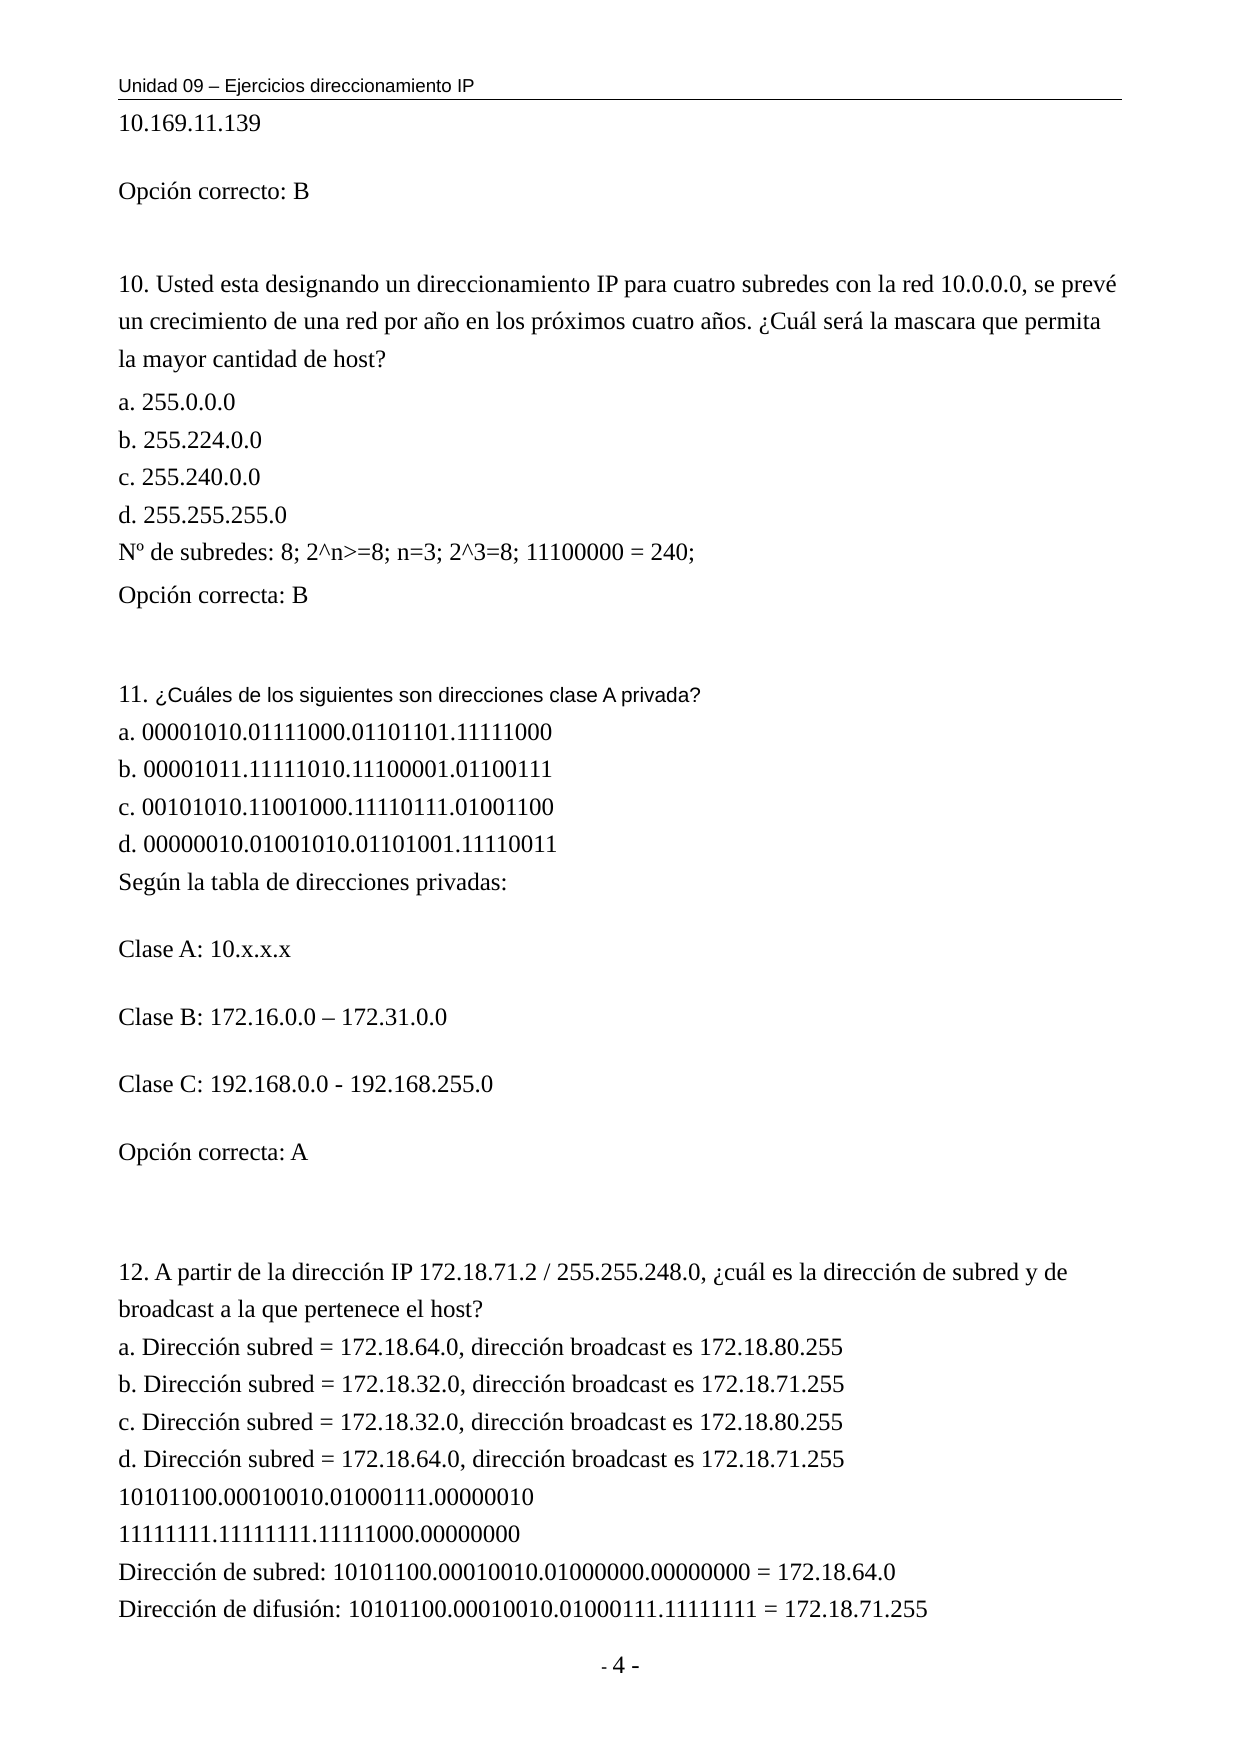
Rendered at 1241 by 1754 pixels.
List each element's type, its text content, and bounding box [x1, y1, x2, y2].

text 12. A partir de la dirección IP 172.18.71.2 / 255.255.248.0, ¿cuál es la dirección de subred y de broadcast a la que pertenece el host? [118, 1248, 1122, 1323]
text a. Dirección subred = 172.18.64.0, dirección broadcast es 172.18.80.255 b. Dirección subred = 172.18.32.0, dirección broadcast es 172.18.71.255 c. Dirección subred = 172.18.32.0, dirección broadcast es 172.18.80.255 d. Dirección subred = 172.18.64.0, dirección broadcast es 172.18.71.255 [118, 1323, 1122, 1473]
text Opción correcta: B [118, 572, 1122, 609]
text Clase C: 192.168.0.0 - 192.168.255.0 [118, 1061, 1122, 1098]
text a. 255.0.0.0 b. 255.224.0.0 c. 255.240.0.0 d. 255.255.255.0 Nº de subredes: 8; 2^n>=8; n=3; 2^3=8; 11100000 = 240; [118, 378, 1122, 566]
text 10.169.11.139 [118, 100, 1122, 137]
text 10. Usted esta designando un direccionamiento IP para cuatro subredes con la red 10.0.0.0, se prevé un crecimiento de una red por año en los próximos cuatro años. ¿Cuál será la mascara que permita la mayor cantidad de host? [118, 260, 1122, 373]
text Clase A: 10.x.x.x [118, 926, 1122, 963]
text 11. ¿Cuáles de los siguientes son direcciones clase A privada? a. 00001010.01111000.01101101.11111000 b. 00001011.11111010.11100001.01100111 c. 00101010.11001000.11110111.01001100 d. 00000010.01001010.01101001.11110011 Según la tabla de direcciones privadas: [118, 671, 1122, 896]
text 10101100.00010010.01000111.00000010 [118, 1473, 1122, 1511]
text Opción correcto: B [118, 167, 1122, 242]
text 11111111.11111111.11111000.00000000 [118, 1511, 1122, 1548]
text Opción correcta: A [118, 1128, 1122, 1166]
text Clase B: 172.16.0.0 – 172.31.0.0 [118, 993, 1122, 1031]
text Dirección de subred: 10101100.00010010.01000000.00000000 = 172.18.64.0 Dirección de difusión: 10101100.00010010.01000111.11111111 = 172.18.71.255 [118, 1548, 1122, 1623]
